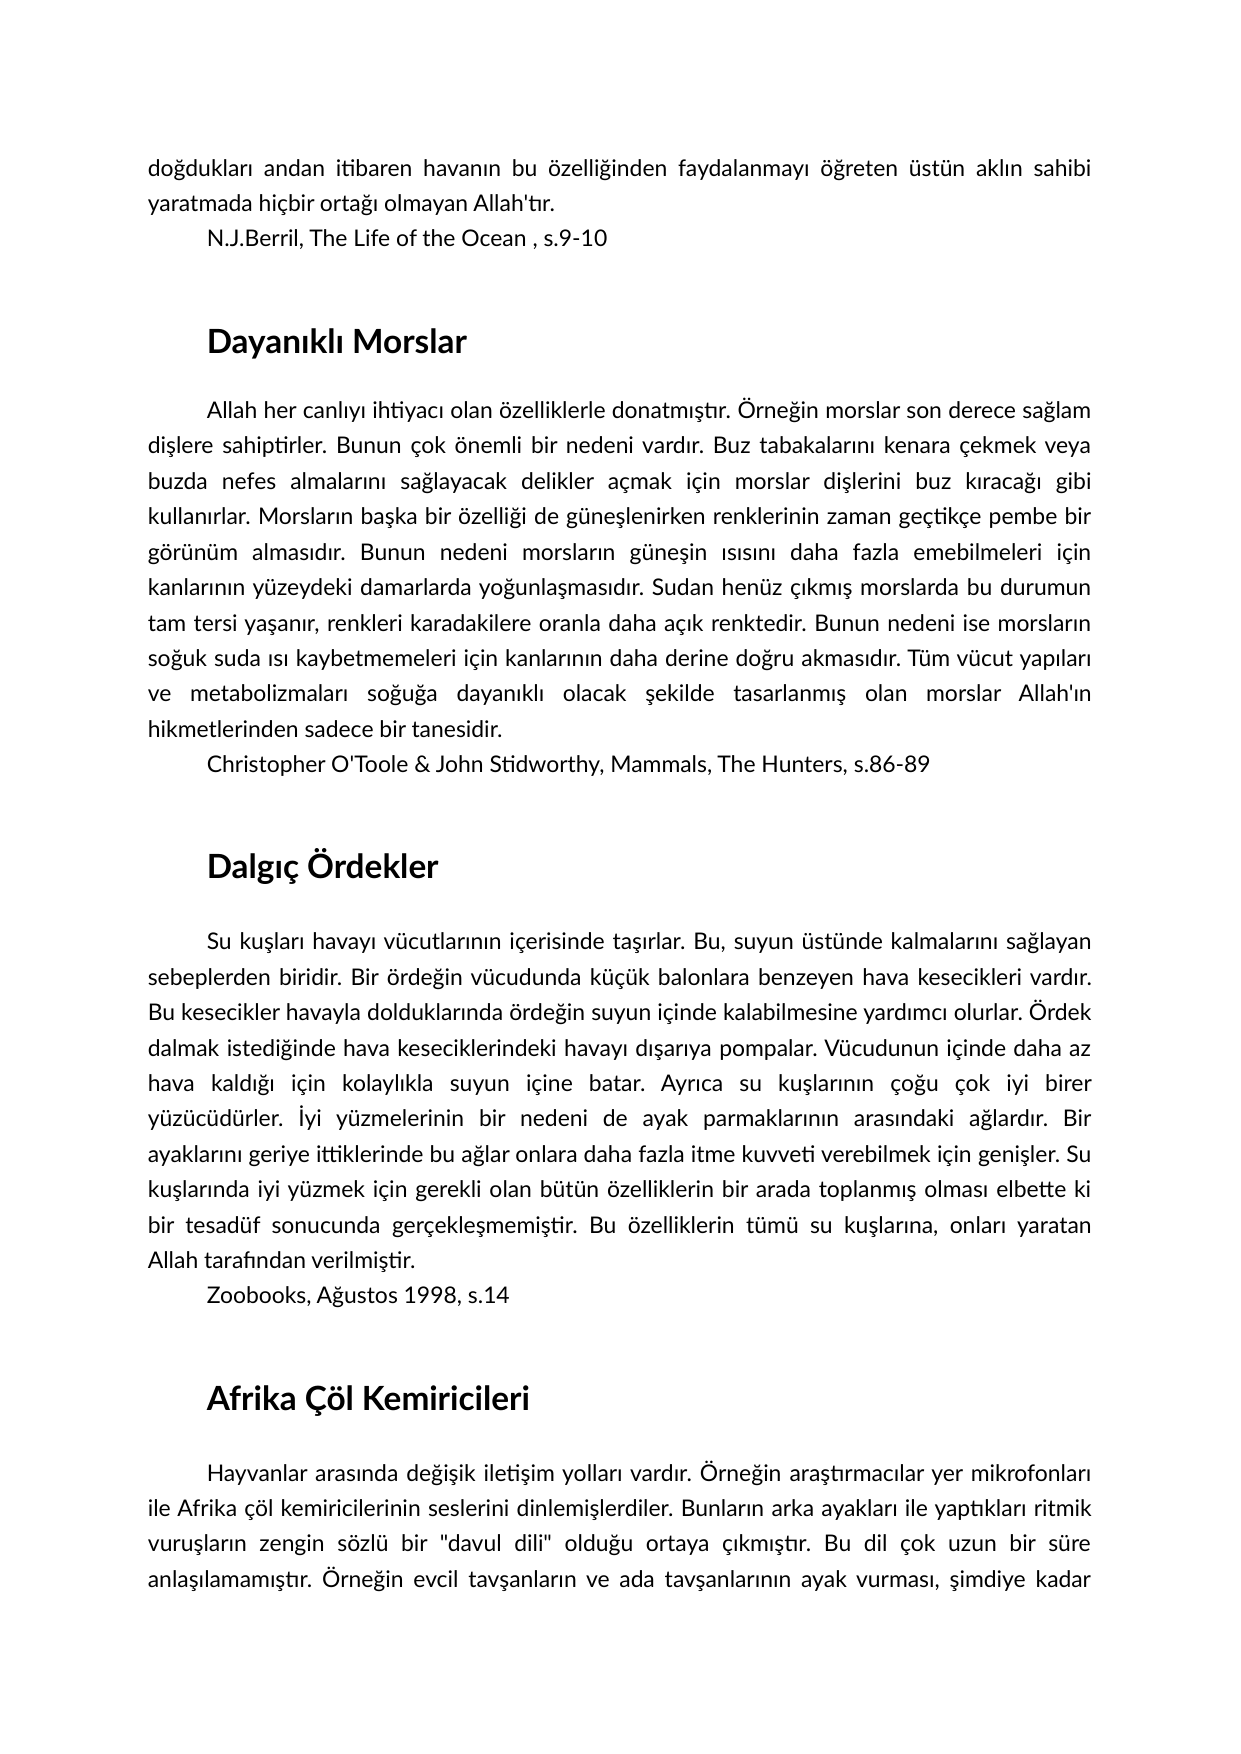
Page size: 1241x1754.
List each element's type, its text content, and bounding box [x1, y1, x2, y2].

text N.J.Berril, The Life of the Ocean , s.9-10 [148, 218, 1093, 254]
subtitle Dayanıklı Morslar [148, 325, 1093, 360]
text Su kuşları havayı vücutlarının içerisinde taşırlar. Bu, suyun üstünde kalmalarını sağlayan sebeplerden biridir. Bir ördeğin vücudunda küçük balonlara benzeyen hava kesecikleri vardır. Bu kesecikler havayla dolduklarında ördeğin suyun içinde kalabilmesine yardımcı olurlar. Ördek dalmak istediğinde hava keseciklerindeki havayı dışarıya pompalar. Vücudunun içinde daha az hava kaldığı için kolaylıkla suyun içine batar. Ayrıca su kuşlarının çoğu çok iyi birer yüzücüdürler. İyi yüzmelerinin bir nedeni de ayak parmaklarının arasındaki ağlardır. Bir ayaklarını geriye ittiklerinde bu ağlar onlara daha fazla itme kuvveti verebilmek için genişler. Su kuşlarında iyi yüzmek için gerekli olan bütün özelliklerin bir arada toplanmış olması elbette ki bir tesadüf sonucunda gerçekleşmemiştir. Bu özelliklerin tümü su kuşlarına, onları yaratan Allah tarafından verilmiştir. [148, 921, 1093, 1276]
text Zoobooks, Ağustos 1998, s.14 [148, 1276, 1093, 1311]
subtitle Afrika Çöl Kemiricileri [148, 1382, 1093, 1417]
text Christopher O'Toole & John Stidworthy, Mammals, The Hunters, s.86-89 [148, 744, 1093, 780]
text Allah her canlıyı ihtiyacı olan özelliklerle donatmıştır. Örneğin morslar son derece sağlam dişlere sahiptirler. Bunun çok önemli bir nedeni vardır. Buz tabakalarını kenara çekmek veya buzda nefes almalarını sağlayacak delikler açmak için morslar dişlerini buz kıracağı gibi kullanırlar. Morsların başka bir özelliği de güneşlenirken renklerinin zaman geçtikçe pembe bir görünüm almasıdır. Bunun nedeni morsların güneşin ısısını daha fazla emebilmeleri için kanlarının yüzeydeki damarlarda yoğunlaşmasıdır. Sudan henüz çıkmış morslarda bu durumun tam tersi yaşanır, renkleri karadakilere oranla daha açık renktedir. Bunun nedeni ise morsların soğuk suda ısı kaybetmemeleri için kanlarının daha derine doğru akmasıdır. Tüm vücut yapıları ve metabolizmaları soğuğa dayanıklı olacak şekilde tasarlanmış olan morslar Allah'ın hikmetlerinden sadece bir tanesidir. [148, 390, 1093, 744]
text Hayvanlar arasında değişik iletişim yolları vardır. Örneğin araştırmacılar yer mikrofonları ile Afrika çöl kemiricilerinin seslerini dinlemişlerdiler. Bunların arka ayakları ile yaptıkları ritmik vuruşların zengin sözlü bir "davul dili" olduğu ortaya çıkmıştır. Bu dil çok uzun bir süre anlaşılamamıştır. Örneğin evcil tavşanların ve ada tavşanlarının ayak vurması, şimdiye kadar [148, 1453, 1093, 1594]
text doğdukları andan itibaren havanın bu özelliğinden faydalanmayı öğreten üstün aklın sahibi yaratmada hiçbir ortağı olmayan Allah'tır. [148, 148, 1093, 218]
subtitle Dalgıç Ördekler [148, 851, 1093, 886]
